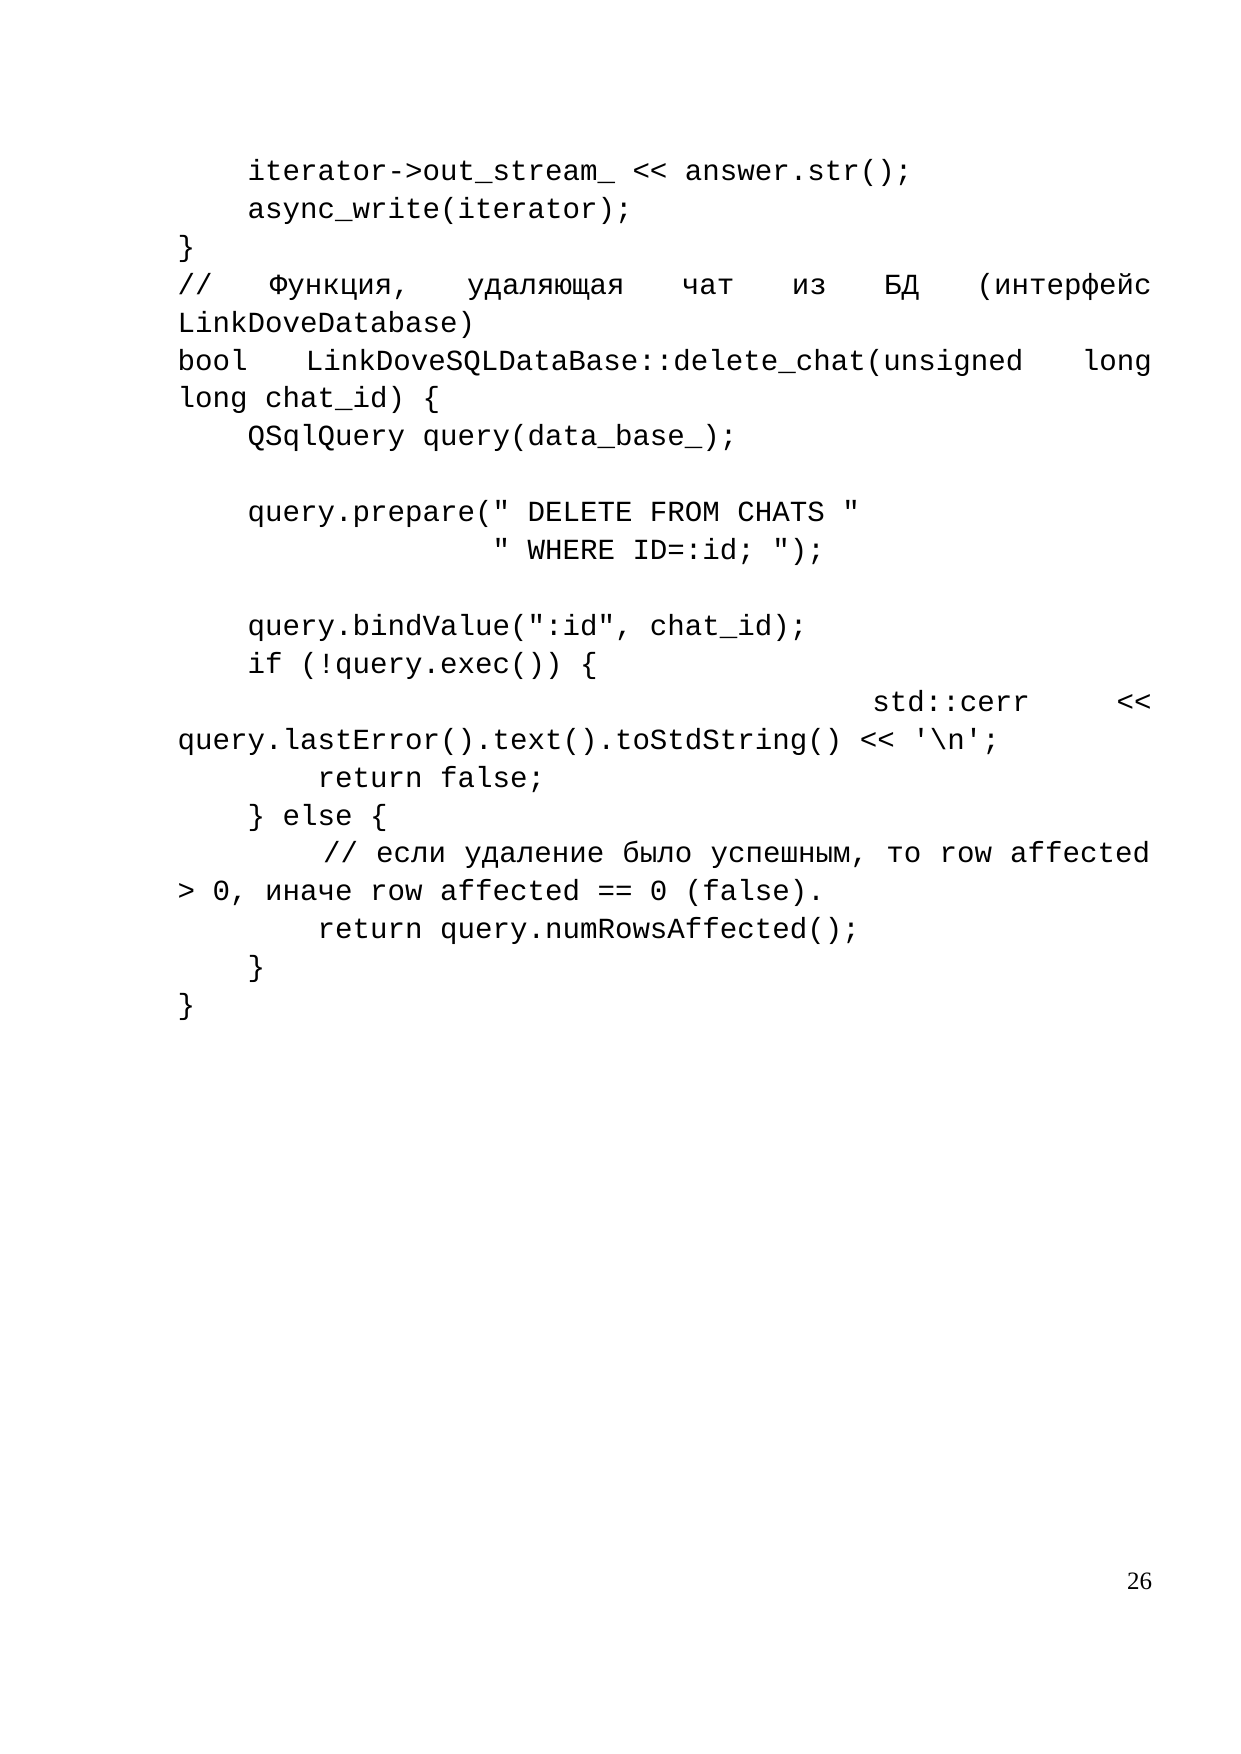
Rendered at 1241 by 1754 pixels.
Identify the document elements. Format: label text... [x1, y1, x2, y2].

text } [177, 990, 1152, 1023]
text async_write(iterator); [177, 194, 1152, 227]
text query.bindValue(":id", chat_id); [177, 611, 1152, 644]
text " WHERE ID=:id; "); [177, 535, 1152, 568]
text if (!query.exec()) { [177, 649, 1152, 682]
text bool LinkDoveSQLDataBase::delete_chat(unsigned long long chat_id) { [177, 346, 1152, 417]
text std::cerr << query.lastError().text().toStdString() << '\n'; [177, 687, 1152, 758]
text return false; [177, 763, 1152, 796]
text // Функция, удаляющая чат из БД (интерфейс LinkDoveDatabase) [177, 270, 1152, 341]
text query.prepare(" DELETE FROM CHATS " [177, 497, 1152, 530]
text } else { [177, 801, 1152, 834]
text } [177, 232, 1152, 265]
text } [177, 952, 1152, 985]
text QSqlQuery query(data_base_); [177, 421, 1152, 454]
text // если удаление было успешным, то row affected > 0, иначе row affected == 0 (false). [177, 838, 1152, 909]
text return query.numRowsAffected(); [177, 914, 1152, 947]
text iterator->out_stream_ << answer.str(); [177, 156, 1152, 189]
